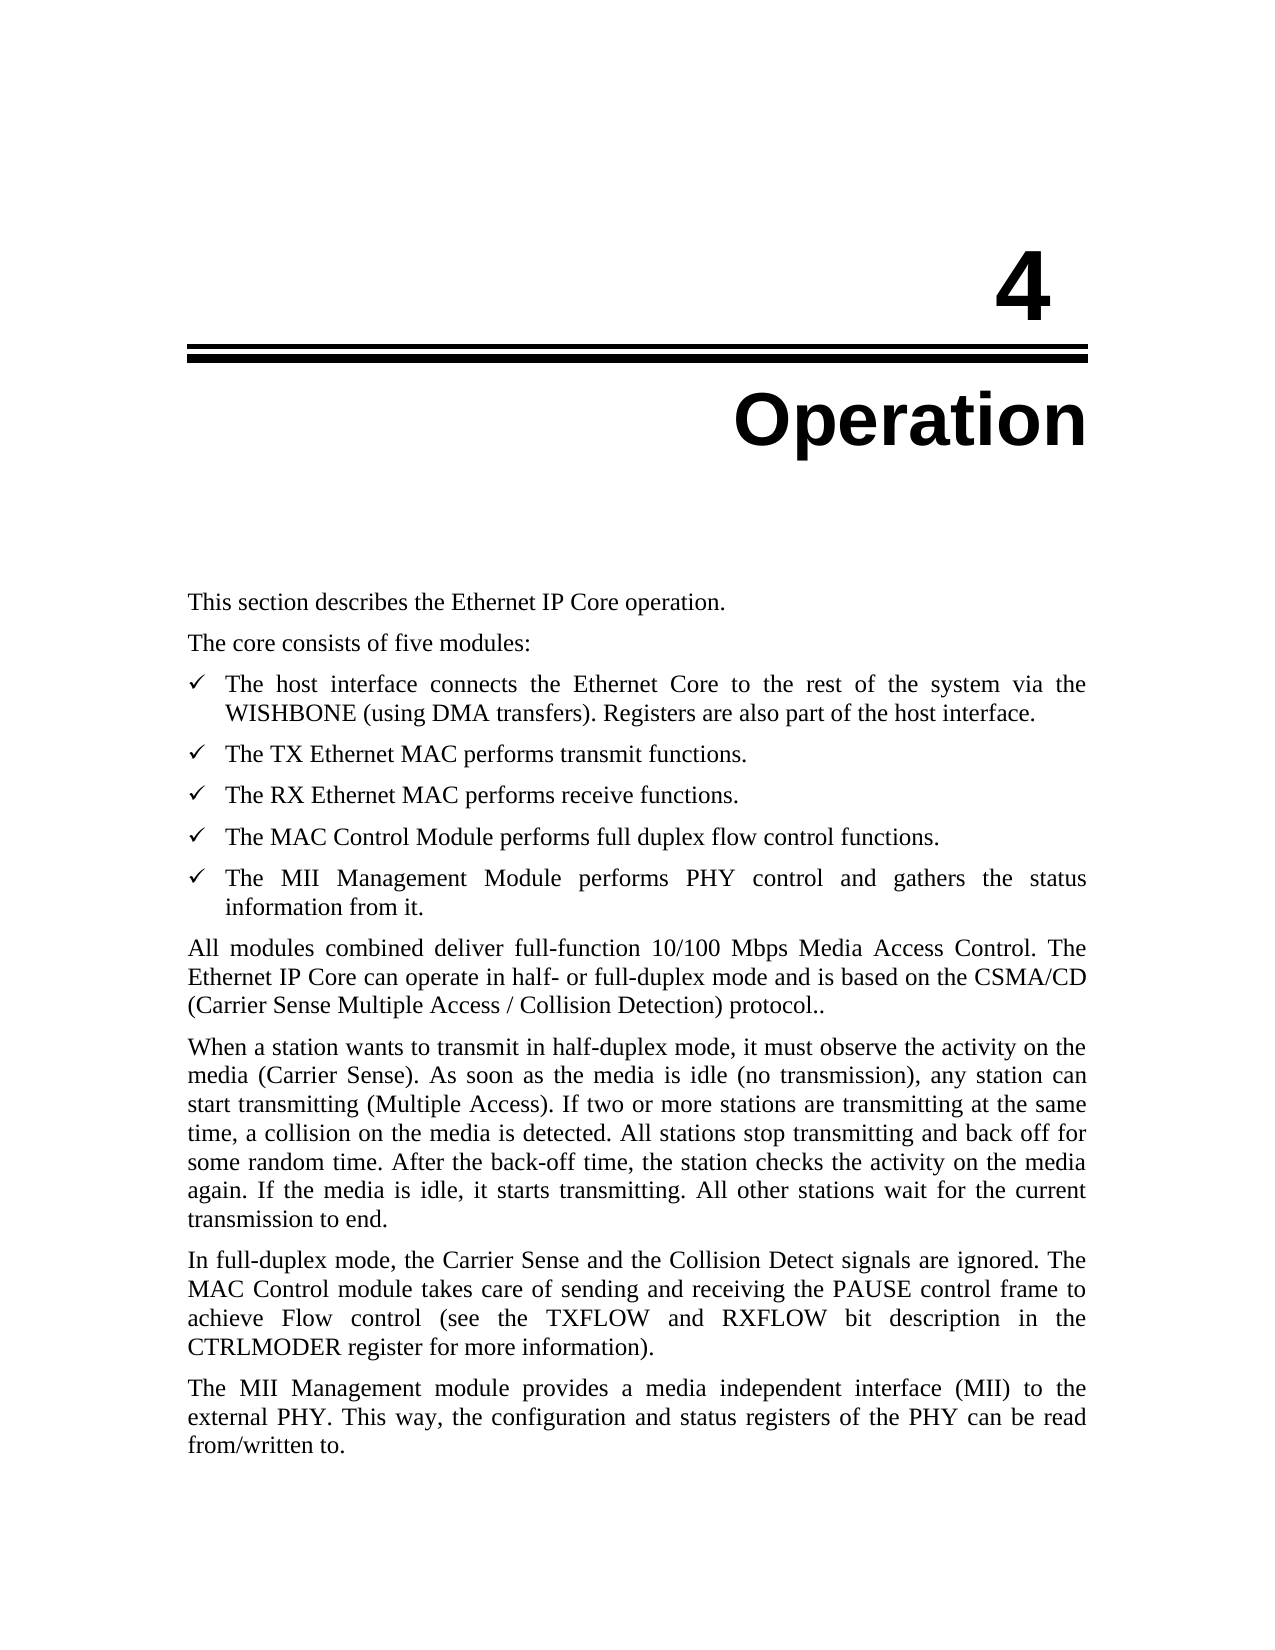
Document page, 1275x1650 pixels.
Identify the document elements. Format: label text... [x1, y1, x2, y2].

list The MAC Control Module performs full duplex flow control functions. [187, 822, 1088, 850]
text When a station wants to transmit in half-duplex mode, it must observe the activity on the media (Carrier Sense). As soon as the media is idle (no transmission), any station can start transmitting (Multiple Access). If two or more stations are transmitting at the same time, a collision on the media is detected. All stations stop transmitting and back off for some random time. After the back-off time, the station checks the activity on the media again. If the media is idle, it starts transmitting. All other stations wait for the current transmission to end. [187, 1032, 1088, 1233]
list The MII Management Module performs PHY control and gathers the status information from it. [187, 863, 1088, 920]
subtitle Operation [187, 375, 1088, 462]
list The TX Ethernet MAC performs transmit functions. [187, 739, 1088, 768]
list The RX Ethernet MAC performs receive functions. [187, 780, 1088, 809]
text This section describes the Ethernet IP Core operation. [187, 587, 1088, 615]
text The MII Management module provides a media independent interface (MII) to the external PHY. This way, the configuration and status registers of the PHY can be read from/written to. [187, 1373, 1088, 1459]
list The host interface connects the Ethernet Core to the rest of the system via the WISHBONE (using DMA transfers). Registers are also part of the host interface. [187, 669, 1088, 727]
text All modules combined deliver full-function 10/100 Mbps Media Access Control. The Ethernet IP Core can operate in half- or full-duplex mode and is based on the CSMA/CD (Carrier Sense Multiple Access / Collision Detection) protocol.. [187, 933, 1088, 1019]
text In full-duplex mode, the Carrier Sense and the Collision Detect signals are ignored. The MAC Control module takes care of sending and receiving the PAUSE control frame to achieve Flow control (see the TXFLOW and RXFLOW bit description in the CTRLMODER register for more information). [187, 1245, 1088, 1360]
text The core consists of five modules: [187, 628, 1088, 657]
